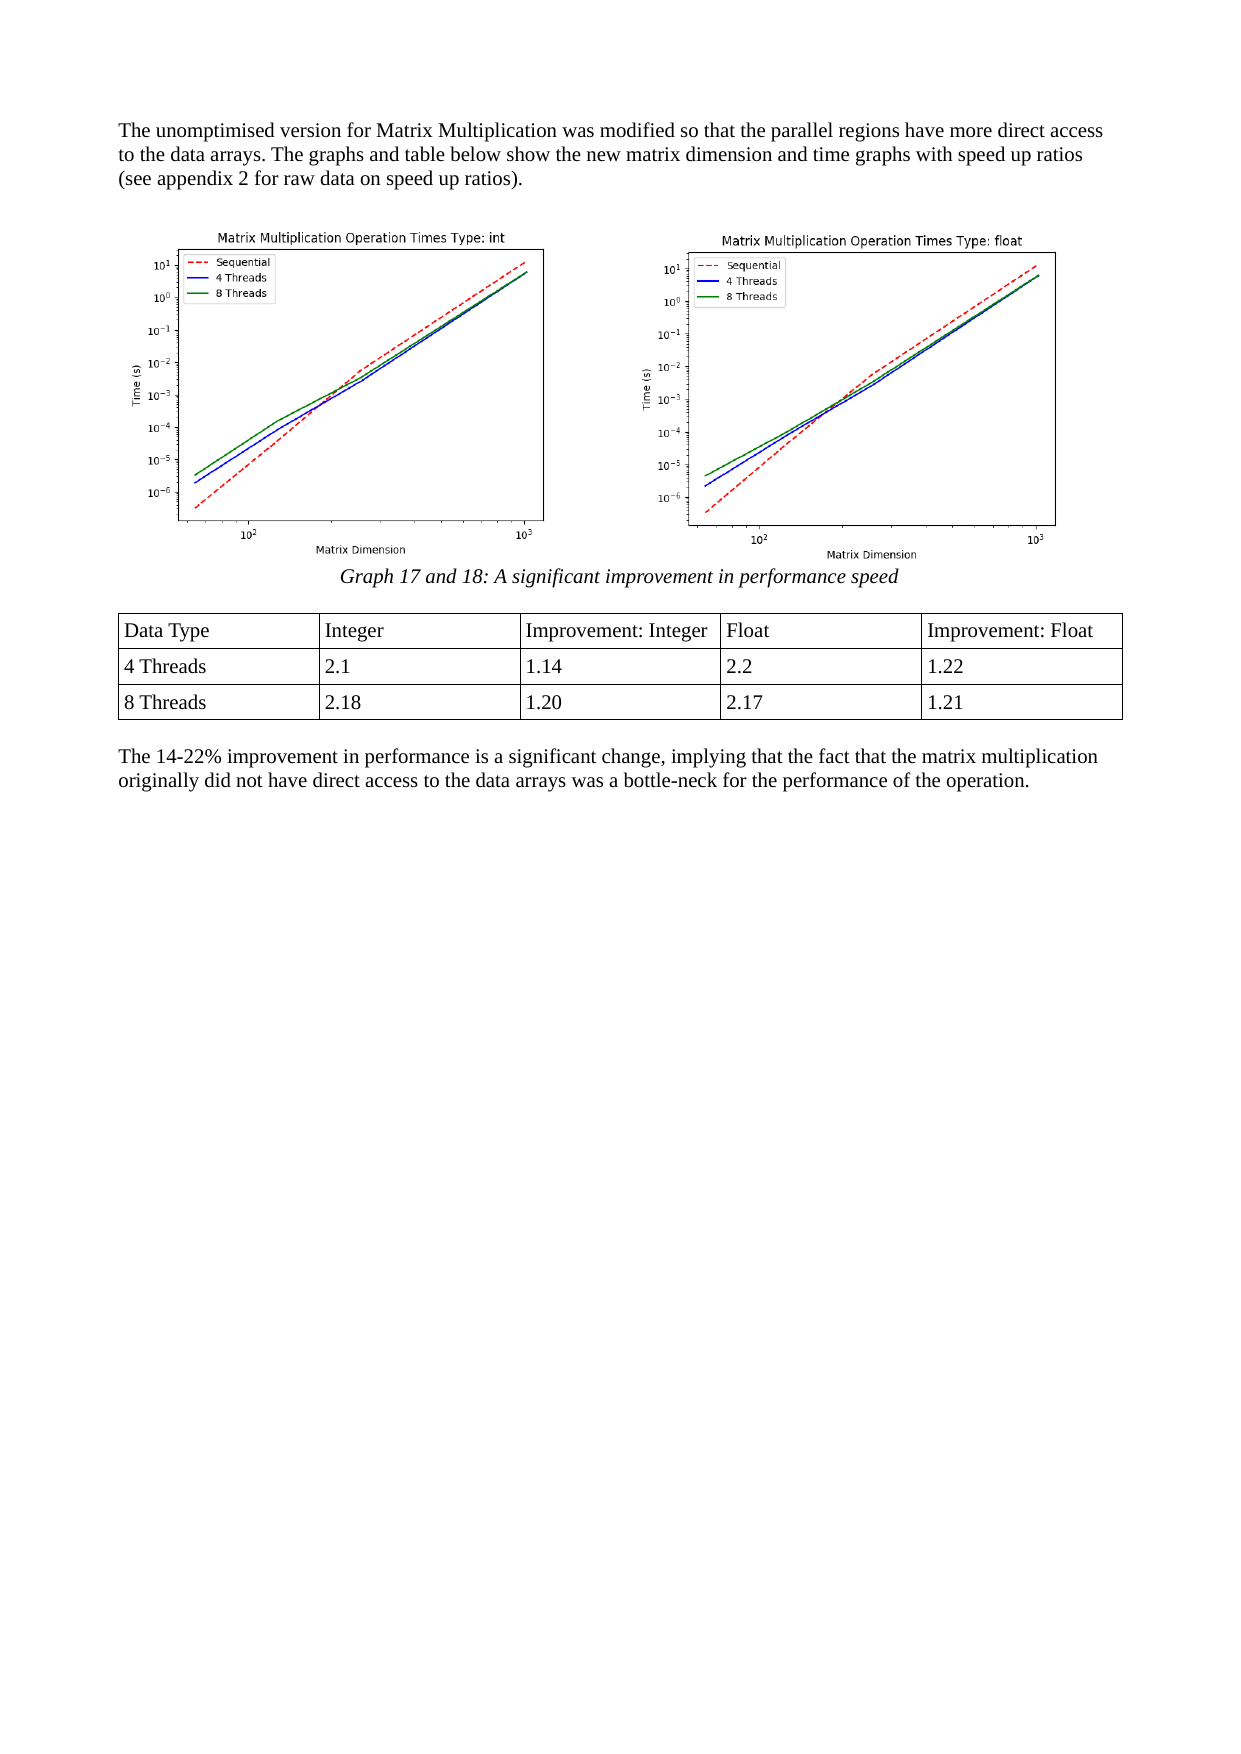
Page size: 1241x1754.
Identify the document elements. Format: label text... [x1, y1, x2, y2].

table_cell 1.14 [521, 649, 720, 684]
table_cell 1.20 [521, 685, 720, 719]
table_cell 8 Threads [119, 685, 319, 719]
table_cell 1.22 [922, 649, 1122, 684]
table_cell 2.2 [721, 649, 921, 684]
table_cell 2.1 [320, 649, 520, 684]
table_header Improvement: Integer [521, 614, 720, 648]
table_header Float [721, 614, 921, 648]
table_cell 2.18 [320, 685, 520, 719]
table_cell 2.17 [721, 685, 921, 719]
text The 14-22% improvement in performance is a significant change, implying that the fact that the matrix multiplication originally did not have direct access to the data arrays was a bottle-neck for the performance of the operation. [118, 743, 1122, 792]
table_cell 4 Threads [119, 649, 319, 684]
table_header Integer [320, 614, 520, 648]
table_header Improvement: Float [922, 614, 1122, 648]
table_cell 1.21 [922, 685, 1122, 719]
picture [120, 206, 589, 559]
text The unomptimised version for Matrix Multiplication was modified so that the parallel regions have more direct access to the data arrays. The graphs and table below show the new matrix dimension and time graphs with speed up ratios (see appendix 2 for raw data on speed up ratios). [118, 118, 1122, 190]
table_header Data Type [119, 614, 319, 648]
text Graph 17 and 18: A significant improvement in performance speed [118, 564, 1122, 588]
picture [629, 209, 1102, 564]
